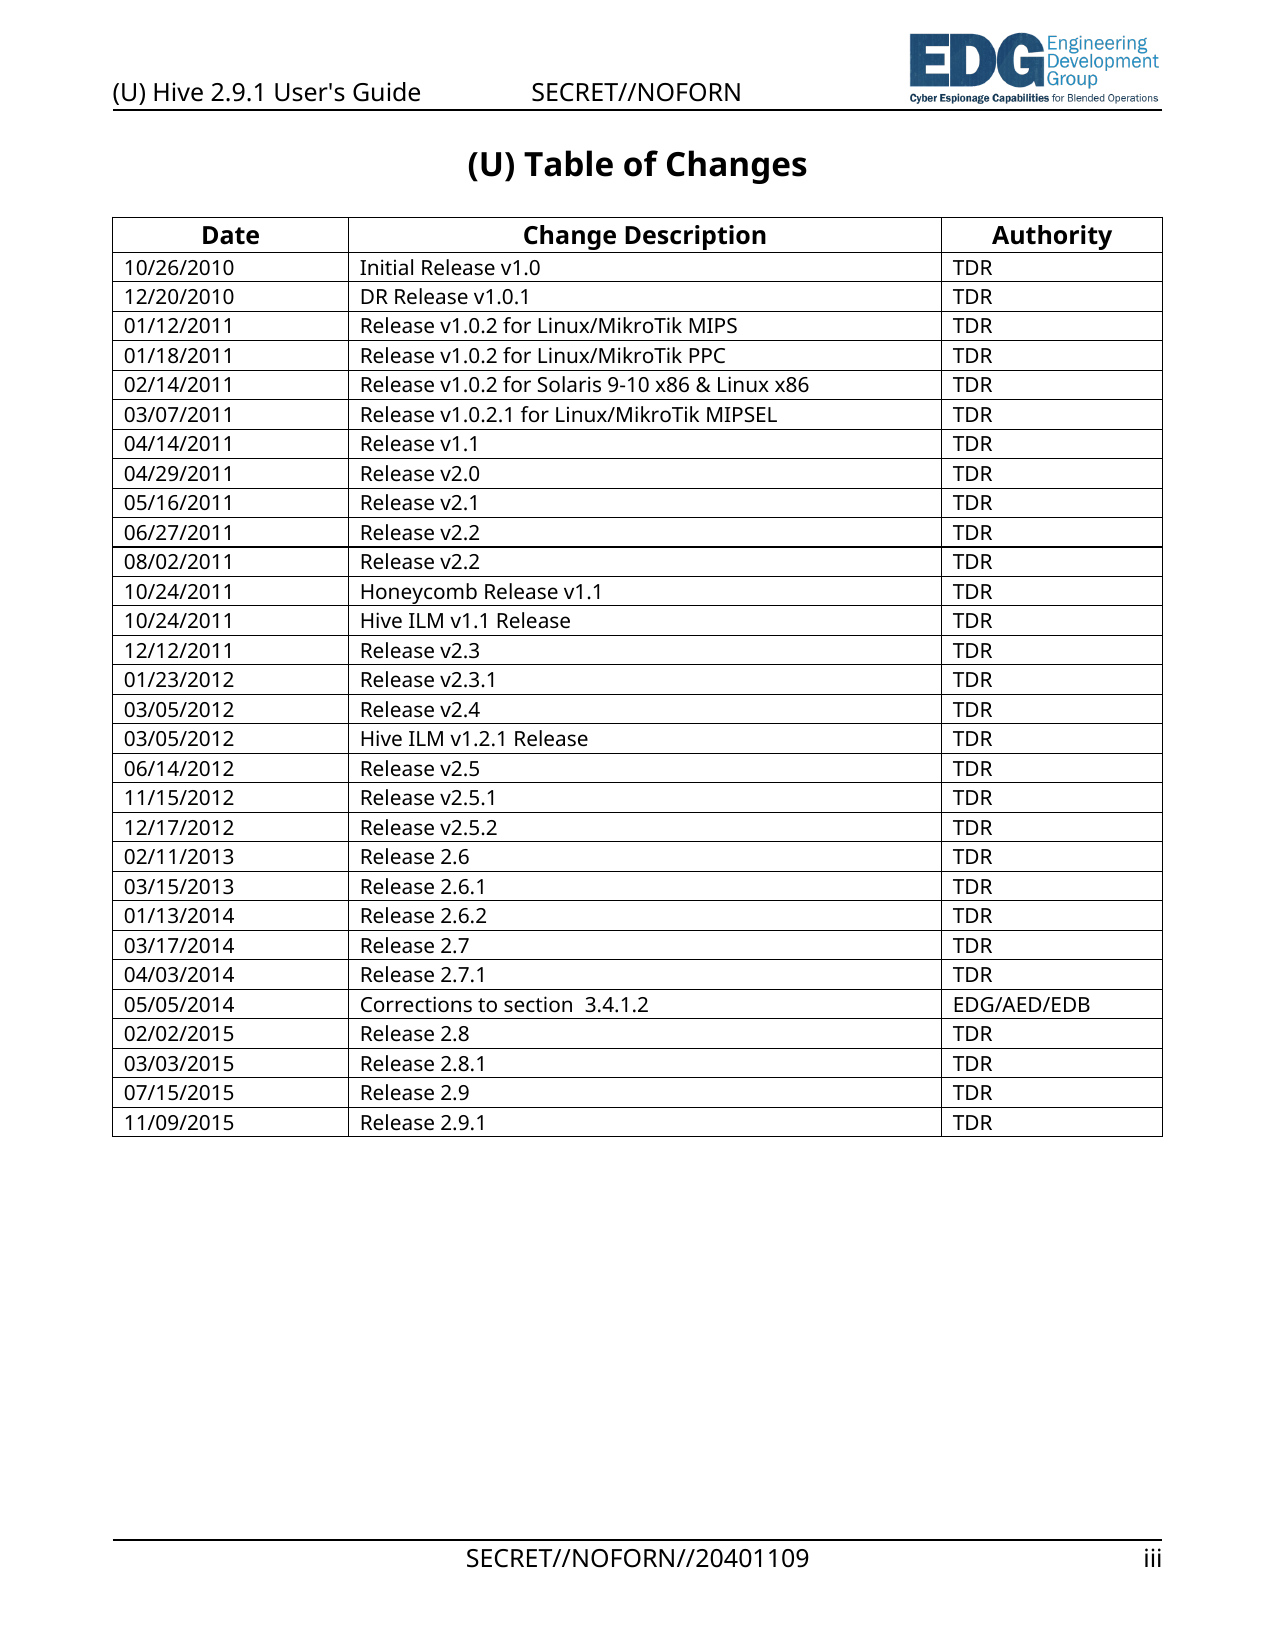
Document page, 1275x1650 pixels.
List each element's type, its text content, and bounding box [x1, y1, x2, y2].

table_cell 02/14/2011 [113, 371, 348, 399]
table_cell 03/05/2012 [113, 695, 348, 723]
table_cell 03/07/2011 [113, 400, 348, 428]
table_cell Release v1.0.2 for Linux/MikroTik MIPS [349, 312, 941, 340]
table_cell TDR [942, 872, 1162, 900]
table_cell TDR [942, 1049, 1162, 1077]
table_cell Release 2.8.1 [349, 1049, 941, 1077]
table_cell Release 2.6.2 [349, 901, 941, 930]
table_cell Release 2.9.1 [349, 1108, 941, 1136]
table_cell 11/09/2015 [113, 1108, 348, 1136]
table_cell 07/15/2015 [113, 1078, 348, 1107]
table_cell TDR [942, 548, 1162, 576]
table_cell Release v2.5.2 [349, 813, 941, 841]
table_cell Release 2.6.1 [349, 872, 941, 900]
table_cell TDR [942, 931, 1162, 959]
table_cell 02/11/2013 [113, 842, 348, 871]
table_cell 04/03/2014 [113, 960, 348, 989]
table_cell TDR [942, 606, 1162, 635]
table_cell 01/18/2011 [113, 341, 348, 369]
table_cell 12/17/2012 [113, 813, 348, 841]
table_cell TDR [942, 400, 1162, 428]
table_cell 10/26/2010 [113, 253, 348, 281]
table_cell Release 2.7.1 [349, 960, 941, 989]
table_cell Hive ILM v1.2.1 Release [349, 724, 941, 753]
table_cell 04/14/2011 [113, 430, 348, 458]
table_cell TDR [942, 518, 1162, 546]
table_cell 10/24/2011 [113, 577, 348, 605]
table_cell TDR [942, 577, 1162, 605]
table_cell TDR [942, 459, 1162, 487]
table_cell Release v1.1 [349, 430, 941, 458]
table_cell TDR [942, 813, 1162, 841]
table_cell TDR [942, 1078, 1162, 1107]
table_cell TDR [942, 960, 1162, 989]
table_cell 04/29/2011 [113, 459, 348, 487]
table_header Date [113, 218, 348, 252]
table_cell TDR [942, 842, 1162, 871]
table_cell TDR [942, 253, 1162, 281]
table_cell Release 2.9 [349, 1078, 941, 1107]
table_cell TDR [942, 489, 1162, 517]
table_cell 03/03/2015 [113, 1049, 348, 1077]
table_cell 12/12/2011 [113, 636, 348, 664]
table_cell Release v2.3.1 [349, 665, 941, 694]
table_cell 06/27/2011 [113, 518, 348, 546]
table_cell Corrections to section 3.4.1.2 [349, 990, 941, 1018]
table_header Authority [942, 218, 1162, 252]
table_cell Hive ILM v1.1 Release [349, 606, 941, 635]
table_cell 01/13/2014 [113, 901, 348, 930]
table_cell TDR [942, 754, 1162, 782]
table_cell TDR [942, 1019, 1162, 1048]
table_cell 03/15/2013 [113, 872, 348, 900]
table_cell EDG/AED/EDB [942, 990, 1162, 1018]
table_header Change Description [349, 218, 941, 252]
subtitle (U) Table of Changes [112, 141, 1162, 187]
table_cell 06/14/2012 [113, 754, 348, 782]
table_cell TDR [942, 665, 1162, 694]
table_cell 11/15/2012 [113, 783, 348, 812]
table_cell Release v2.2 [349, 548, 941, 576]
table_cell Honeycomb Release v1.1 [349, 577, 941, 605]
table_cell Release v1.0.2.1 for Linux/MikroTik MIPSEL [349, 400, 941, 428]
table_cell TDR [942, 901, 1162, 930]
table_cell Release v2.2 [349, 518, 941, 546]
table_cell DR Release v1.0.1 [349, 282, 941, 311]
table_cell Release v1.0.2 for Solaris 9-10 x86 & Linux x86 [349, 371, 941, 399]
table_cell TDR [942, 695, 1162, 723]
table_cell Release v2.3 [349, 636, 941, 664]
table_cell Release v2.4 [349, 695, 941, 723]
table_cell TDR [942, 341, 1162, 369]
table_cell TDR [942, 1108, 1162, 1136]
table_cell TDR [942, 636, 1162, 664]
table_cell 01/12/2011 [113, 312, 348, 340]
table_cell 01/23/2012 [113, 665, 348, 694]
table_cell 03/05/2012 [113, 724, 348, 753]
table_cell Release v1.0.2 for Linux/MikroTik PPC [349, 341, 941, 369]
table_cell 05/05/2014 [113, 990, 348, 1018]
table_cell TDR [942, 371, 1162, 399]
table_cell TDR [942, 312, 1162, 340]
table_cell Release 2.8 [349, 1019, 941, 1048]
table_cell Initial Release v1.0 [349, 253, 941, 281]
table_cell 03/17/2014 [113, 931, 348, 959]
table_cell Release v2.0 [349, 459, 941, 487]
table_cell TDR [942, 724, 1162, 753]
picture [904, 30, 1163, 107]
table_cell 12/20/2010 [113, 282, 348, 311]
table_cell TDR [942, 783, 1162, 812]
table_cell Release 2.6 [349, 842, 941, 871]
table_cell 08/02/2011 [113, 548, 348, 576]
table_cell Release v2.5 [349, 754, 941, 782]
table_cell Release v2.1 [349, 489, 941, 517]
table_cell TDR [942, 430, 1162, 458]
table_cell 02/02/2015 [113, 1019, 348, 1048]
table_cell 05/16/2011 [113, 489, 348, 517]
table_cell TDR [942, 282, 1162, 311]
table_cell Release v2.5.1 [349, 783, 941, 812]
table_cell 10/24/2011 [113, 606, 348, 635]
table_cell Release 2.7 [349, 931, 941, 959]
